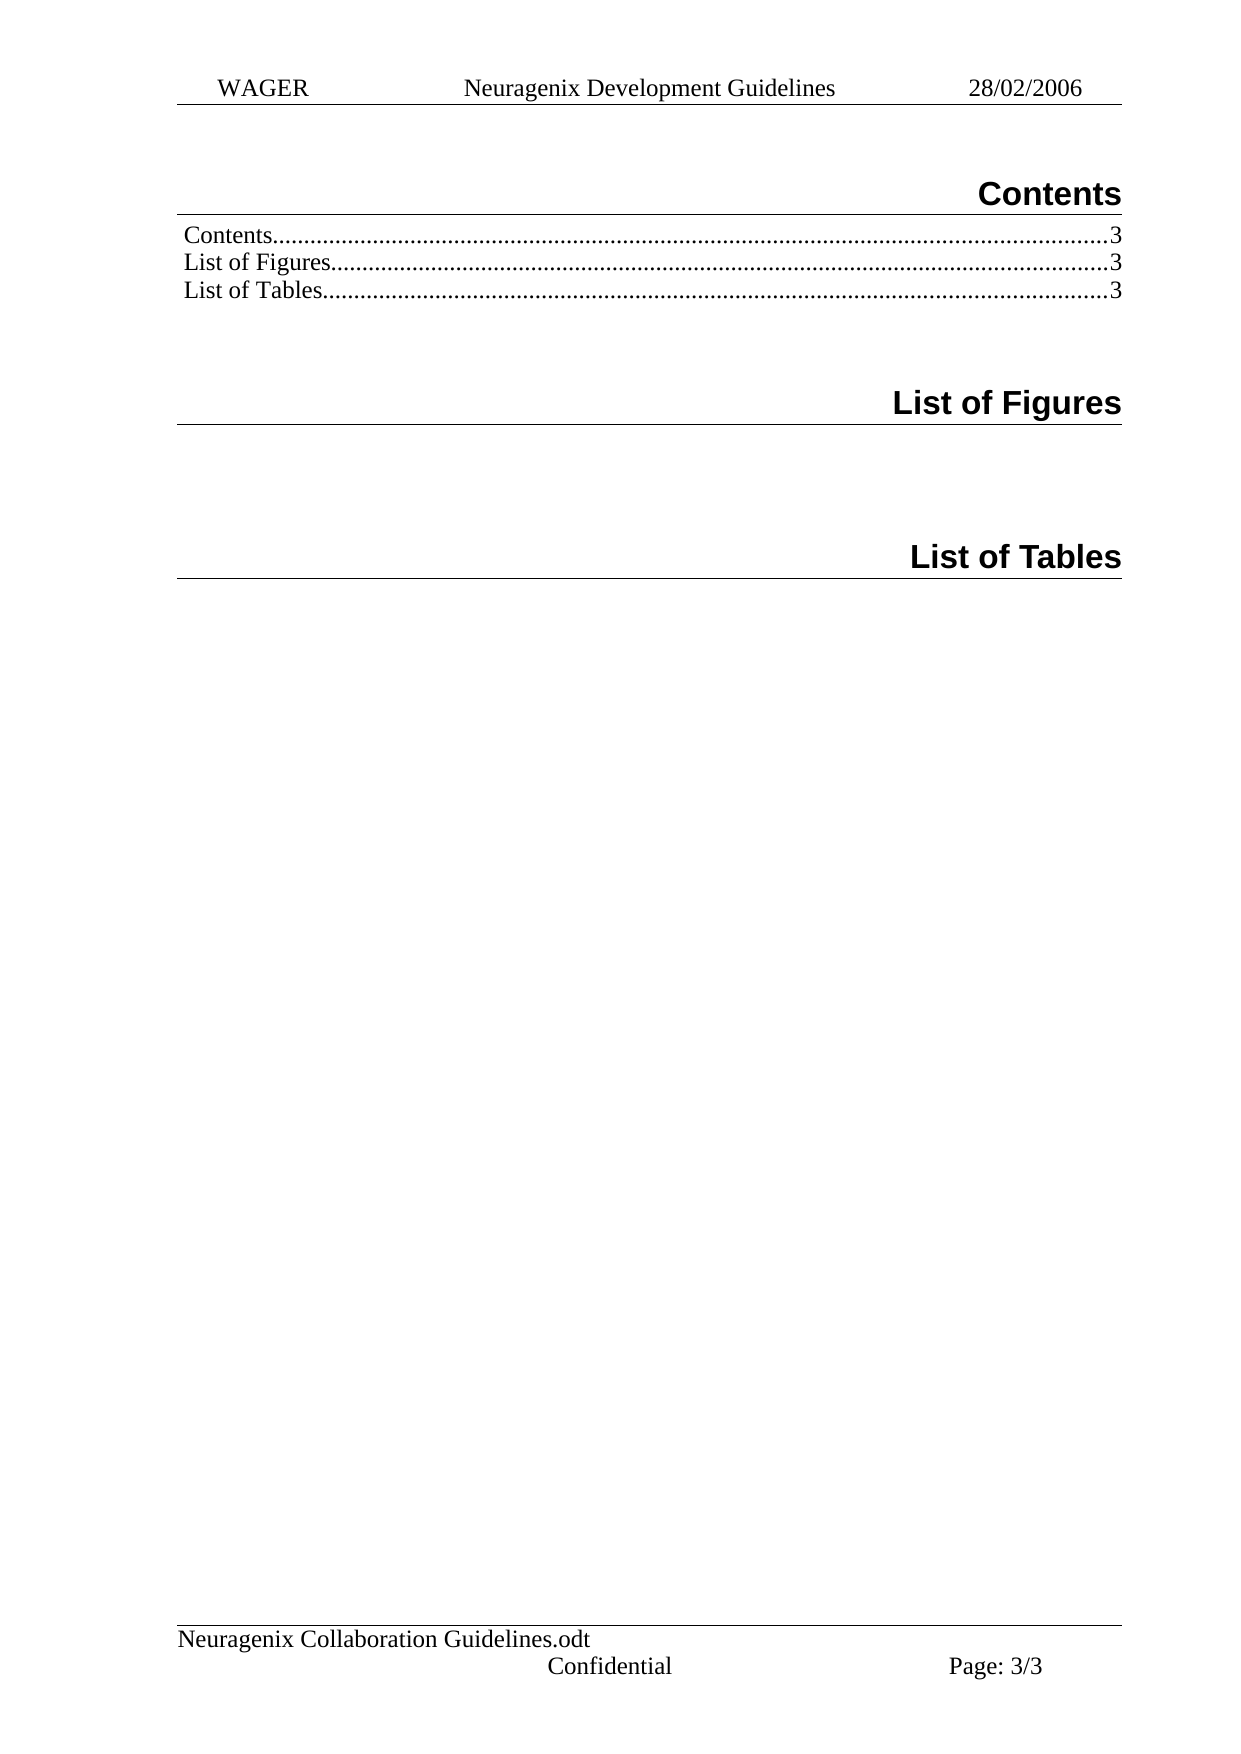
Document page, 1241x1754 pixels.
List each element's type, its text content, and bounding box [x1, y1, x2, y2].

text List of Figures [177, 384, 1122, 424]
text List of Tables [177, 538, 1122, 578]
text Contents 3 [177, 221, 1122, 248]
text List of Tables 3 [177, 276, 1122, 304]
text Contents [177, 175, 1122, 214]
text List of Figures 3 [177, 248, 1122, 276]
